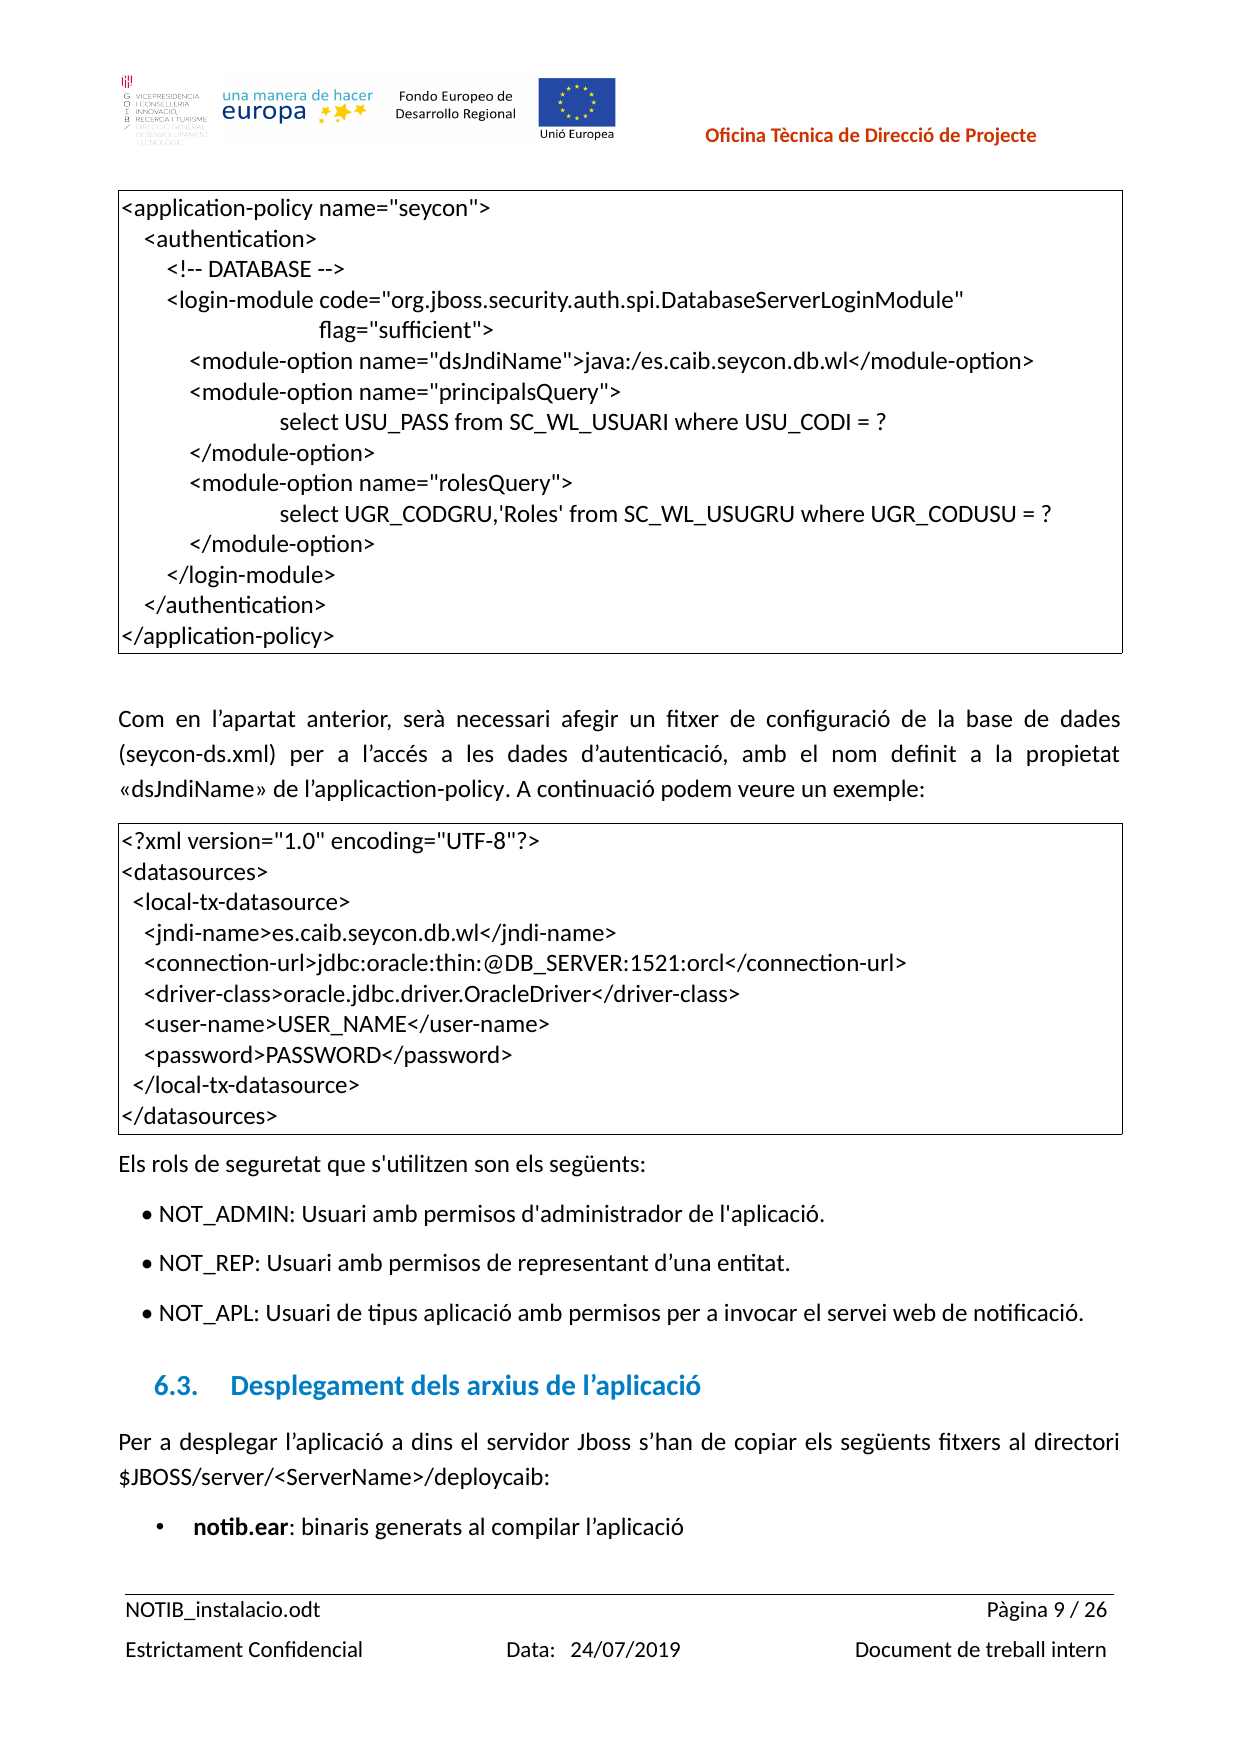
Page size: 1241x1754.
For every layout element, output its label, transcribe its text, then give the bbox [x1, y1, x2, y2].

text <jndi-name>es.caib.seycon.db.wl</jndi-name> [119, 914, 1122, 944]
text • NOT_ADMIN: Usuari amb permisos d'administrador de l'aplicació. [118, 1198, 1122, 1228]
text flag="sufficient"> [119, 312, 1122, 342]
text • NOT_REP: Usuari amb permisos de representant d’una entitat. [118, 1247, 1122, 1278]
text <?xml version="1.0" encoding="UTF-8"?> [119, 824, 1122, 853]
text </authentication> [119, 586, 1122, 617]
text </local-tx-datasource> [119, 1067, 1122, 1097]
text Els rols de seguretat que s'utilitzen son els següents: [118, 1148, 1122, 1179]
text </datasources> [119, 1097, 1122, 1134]
text <password>PASSWORD</password> [119, 1036, 1122, 1067]
text <authentication> [119, 220, 1122, 251]
text </module-option> [119, 525, 1122, 556]
text <connection-url>jdbc:oracle:thin:@DB_SERVER:1521:orcl</connection-url> [119, 944, 1122, 975]
text <user-name>USER_NAME</user-name> [119, 1006, 1122, 1036]
text Per a desplegar l’aplicació a dins el servidor Jboss s’han de copiar els següents fitxers al directori $JBOSS/server/<ServerName>/deploycaib: [118, 1427, 1122, 1492]
list notib.ear: binaris generats al compilar l’aplicació [156, 1511, 1122, 1542]
text </application-policy> [119, 617, 1122, 653]
text <module-option name="rolesQuery"> [119, 464, 1122, 495]
text <module-option name="principalsQuery"> [119, 373, 1122, 403]
text select UGR_CODGRU,'Roles' from SC_WL_USUGRU where UGR_CODUSU = ? [119, 495, 1122, 525]
picture [219, 73, 621, 147]
text Com en l’apartat anterior, serà necessari afegir un fitxer de configuració de la base de dades (seycon-ds.xml) per a l’accés a les dades d’autenticació, amb el nom definit a la propietat «dsJndiName» de l’applicaction-policy. A continuació podem veure un exemple: [118, 703, 1122, 803]
text <datasources> [119, 853, 1122, 883]
text <module-option name="dsJndiName">java:/es.caib.seycon.db.wl</module-option> [119, 342, 1122, 373]
text </module-option> [119, 434, 1122, 464]
text </login-module> [119, 556, 1122, 586]
text <!-- DATABASE --> [119, 251, 1122, 281]
text • NOT_APL: Usuari de tipus aplicació amb permisos per a invocar el servei web de notificació. [118, 1297, 1122, 1328]
text <local-tx-datasource> [119, 883, 1122, 914]
text <login-module code="org.jboss.security.auth.spi.DatabaseServerLoginModule" [119, 281, 1122, 312]
text <driver-class>oracle.jdbc.driver.OracleDriver</driver-class> [119, 975, 1122, 1006]
picture [118, 73, 213, 147]
subtitle Desplegament dels arxius de l’aplicació [153, 1367, 1122, 1403]
text select USU_PASS from SC_WL_USUARI where USU_CODI = ? [119, 403, 1122, 434]
text <application-policy name="seycon"> [119, 191, 1122, 220]
